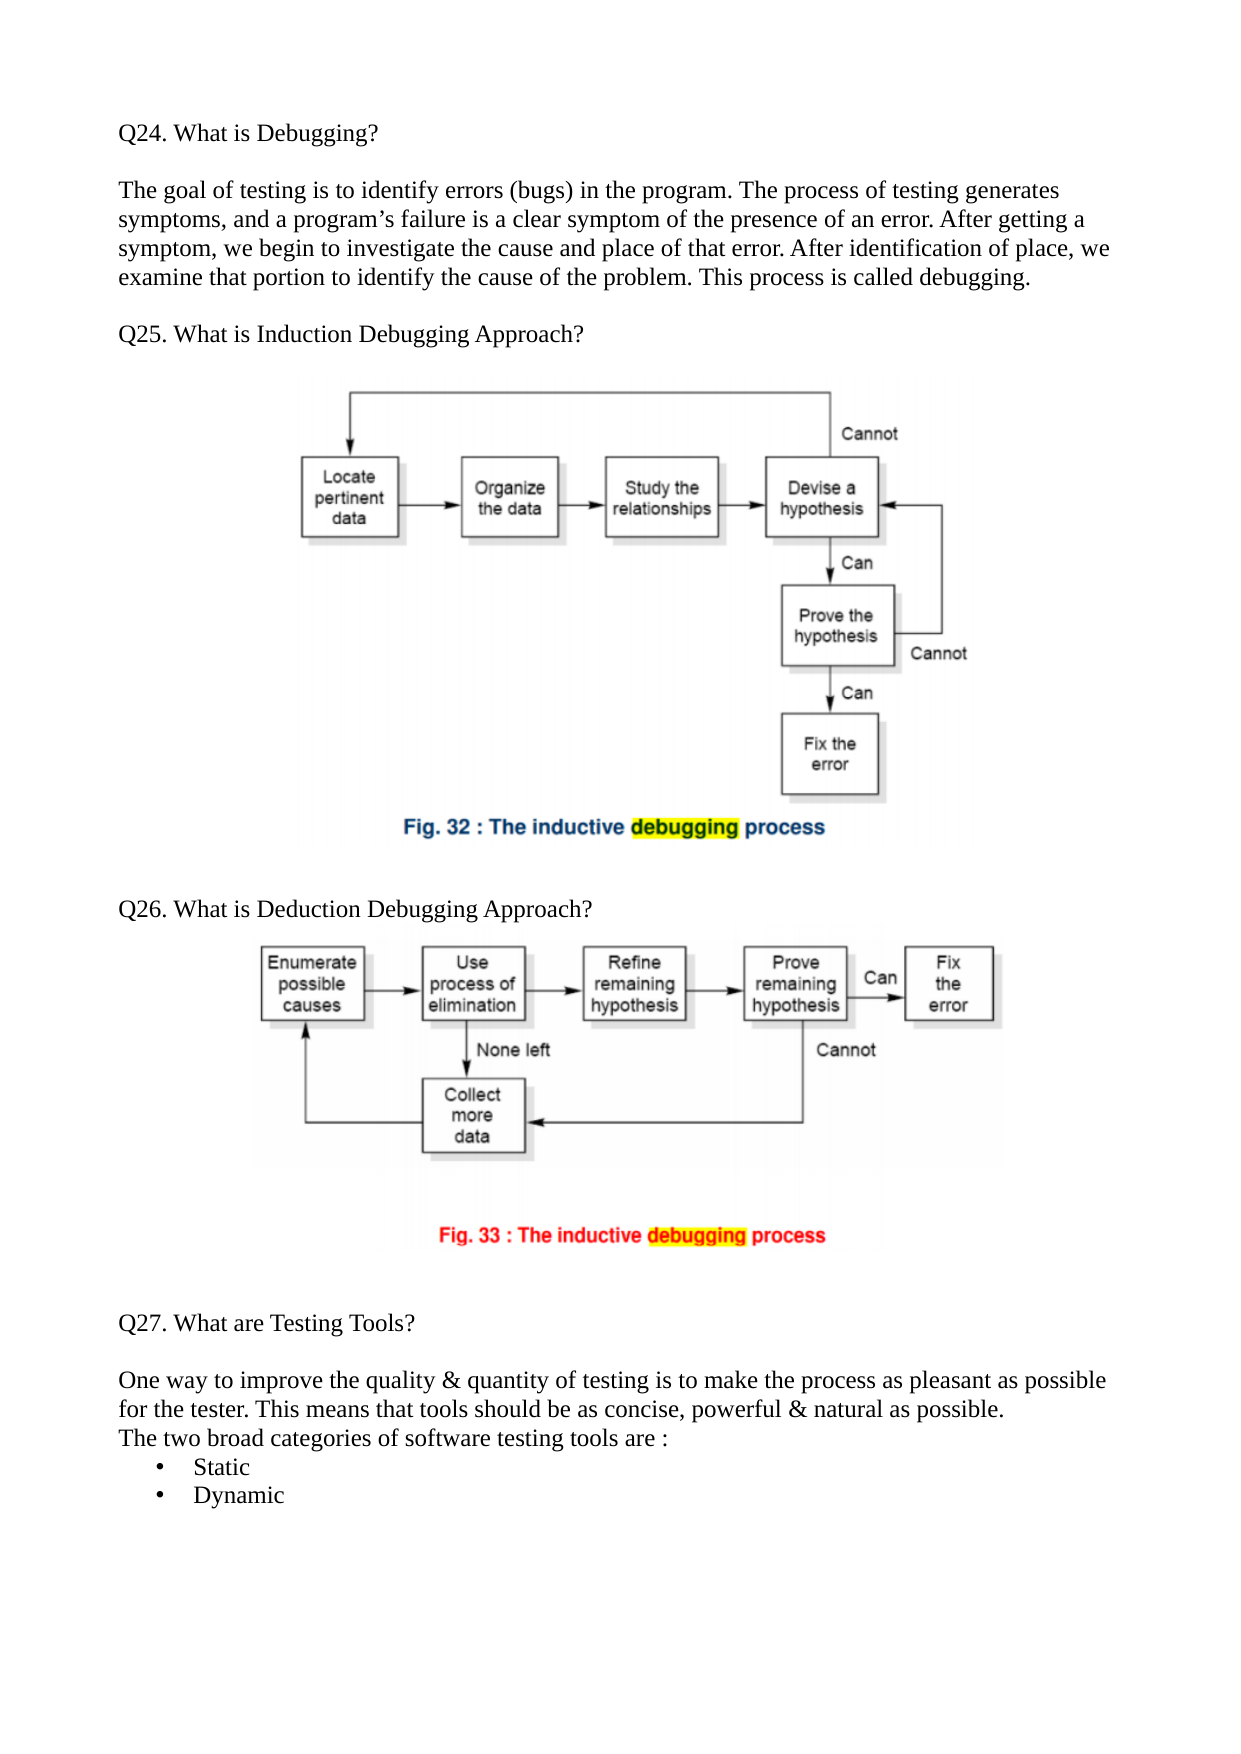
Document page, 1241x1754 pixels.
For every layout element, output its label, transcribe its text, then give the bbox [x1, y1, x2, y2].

picture [266, 376, 974, 850]
text Q27. What are Testing Tools? [118, 1308, 1122, 1337]
picture [233, 923, 1007, 1251]
list Dynamic [156, 1480, 1122, 1509]
text Q26. What is Deduction Debugging Approach? [118, 894, 1122, 923]
text The goal of testing is to identify errors (bugs) in the program. The process of testing generates symptoms, and a program’s failure is a clear symptom of the presence of an error. After getting a symptom, we begin to investigate the cause and place of that error. After identification of place, we examine that portion to identify the cause of the problem. This process is called debugging. [118, 176, 1122, 291]
text The two broad categories of software testing tools are : [118, 1423, 1122, 1452]
text Q24. What is Debugging? [118, 118, 1122, 147]
list Static [156, 1452, 1122, 1480]
text One way to improve the quality & quantity of testing is to make the process as pleasant as possible for the tester. This means that tools should be as concise, powerful & natural as possible. [118, 1365, 1122, 1423]
text Q25. What is Induction Debugging Approach? [118, 319, 1122, 348]
